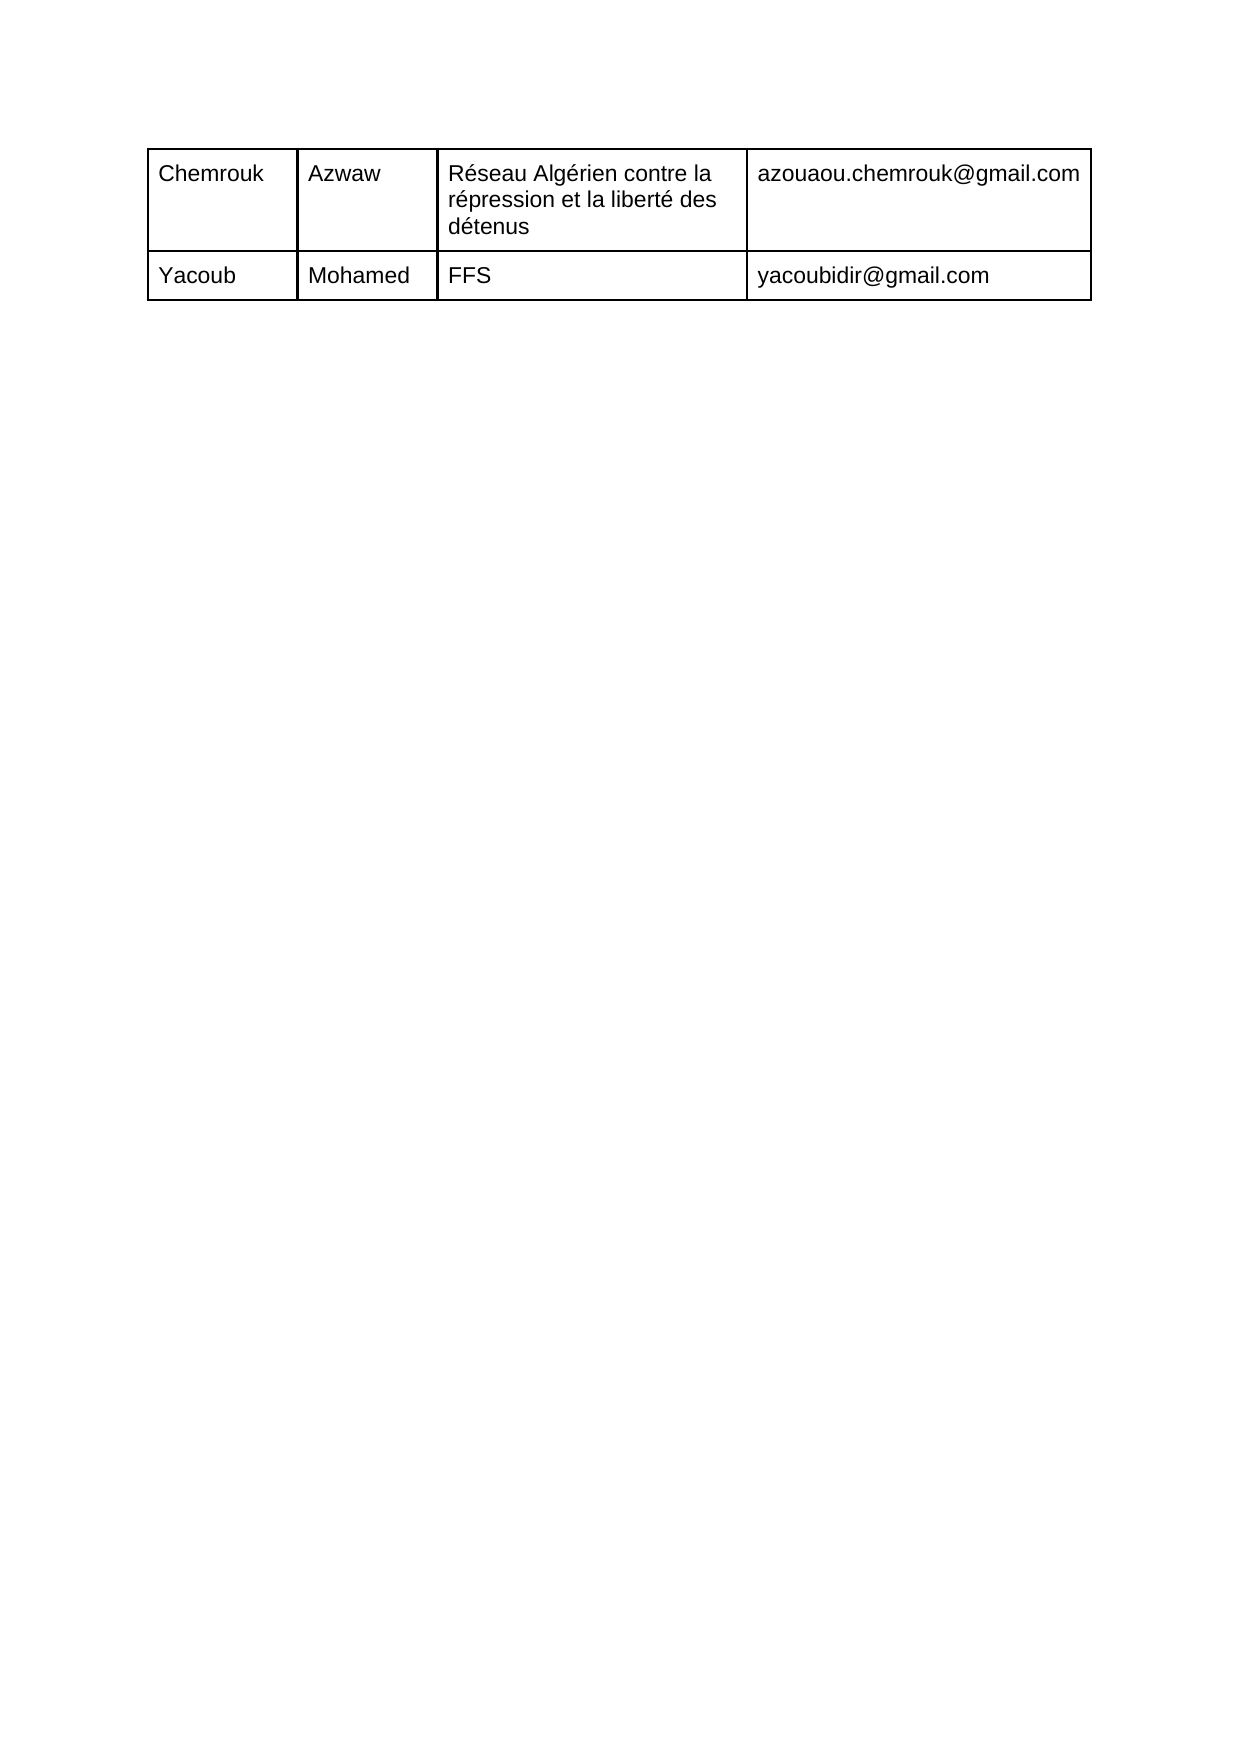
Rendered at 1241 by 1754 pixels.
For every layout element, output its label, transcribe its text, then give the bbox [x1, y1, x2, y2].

table_cell azouaou.chemrouk@gmail.com [748, 150, 1090, 249]
table_cell Mohamed [299, 252, 436, 299]
table_cell FFS [439, 252, 746, 299]
table_cell Réseau Algérien contre la répression et la liberté des détenus [439, 150, 746, 249]
table_cell Yacoub [149, 252, 296, 299]
table_cell yacoubidir@gmail.com [748, 252, 1090, 299]
table_cell Azwaw [299, 150, 436, 249]
table_cell Chemrouk [149, 150, 296, 249]
